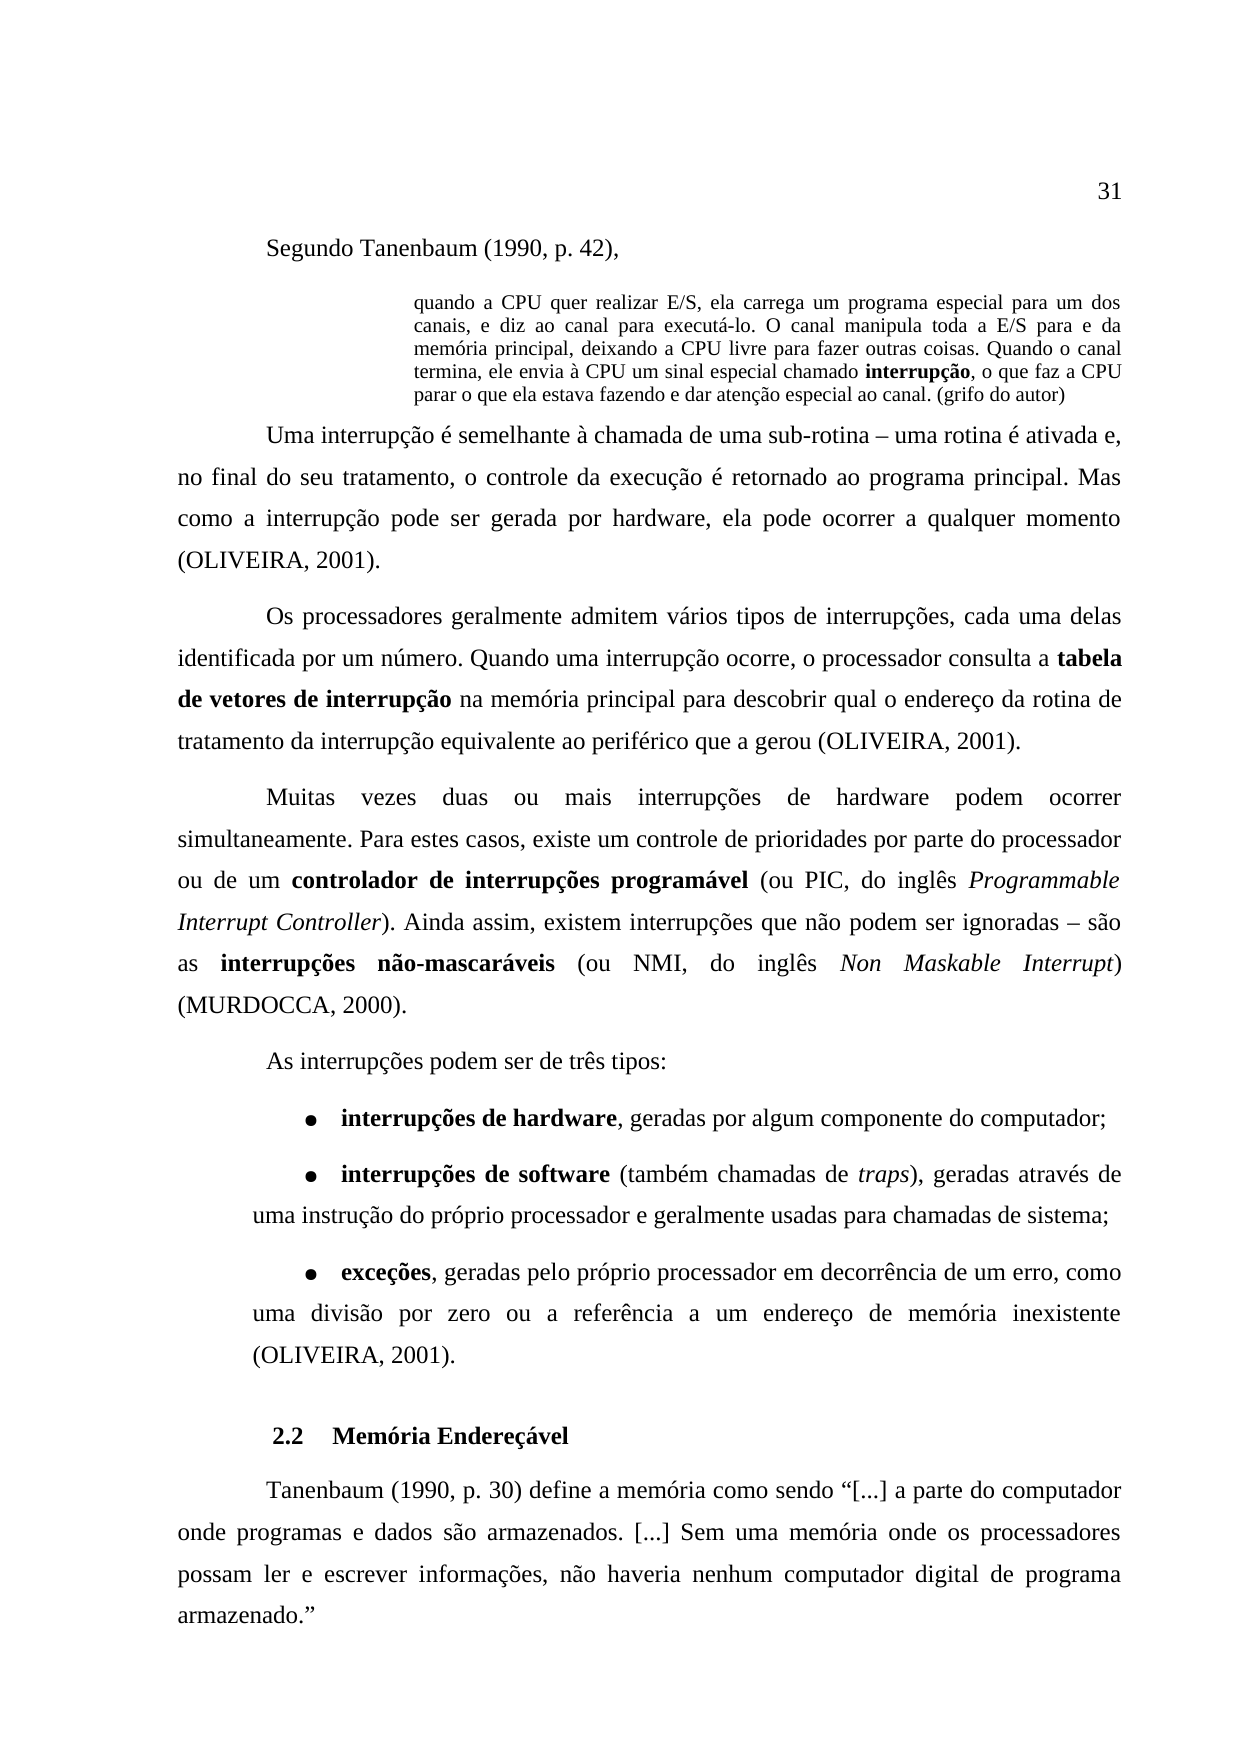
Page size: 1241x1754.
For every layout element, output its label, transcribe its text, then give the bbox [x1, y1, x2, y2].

text Segundo Tanenbaum (1990, p. 42), [177, 234, 1122, 262]
text quando a CPU quer realizar E/S, ela carrega um programa especial para um dos canais, e diz ao canal para executá-lo. O canal manipula toda a E/S para e da memória principal, deixando a CPU livre para fazer outras coisas. Quando o canal termina, ele envia à CPU um sinal especial chamado interrupção, o que faz a CPU parar o que ela estava fazendo e dar atenção especial ao canal. (grifo do autor) [413, 291, 1122, 406]
list exceções, geradas pelo próprio processador em decorrência de um erro, como uma divisão por zero ou a referência a um endereço de memória inexistente (OLIVEIRA, 2001). [215, 1258, 1122, 1369]
text Os processadores geralmente admitem vários tipos de interrupções, cada uma delas identificada por um número. Quando uma interrupção ocorre, o processador consulta a tabela de vetores de interrupção na memória principal para descobrir qual o endereço da rotina de tratamento da interrupção equivalente ao periférico que a gerou (OLIVEIRA, 2001). [177, 602, 1122, 754]
subtitle Memória Endereçável [177, 1422, 1122, 1450]
text Muitas vezes duas ou mais interrupções de hardware podem ocorrer simultaneamente. Para estes casos, existe um controle de prioridades por parte do processador ou de um controlador de interrupções programável (ou PIC, do inglês Programmable Interrupt Controller). Ainda assim, existem interrupções que não podem ser ignoradas – são as interrupções não-mascaráveis (ou NMI, do inglês Non Maskable Interrupt) (MURDOCCA, 2000). [177, 783, 1122, 1019]
text Tanenbaum (1990, p. 30) define a memória como sendo “[...] a parte do computador onde programas e dados são armazenados. [...] Sem uma memória onde os processadores possam ler e escrever informações, não haveria nenhum computador digital de programa armazenado.” [177, 1477, 1122, 1629]
text As interrupções podem ser de três tipos: [177, 1047, 1122, 1075]
text Uma interrupção é semelhante à chamada de uma sub-rotina – uma rotina é ativada e, no final do seu tratamento, o controle da execução é retornado ao programa principal. Mas como a interrupção pode ser gerada por hardware, ela pode ocorrer a qualquer momento (OLIVEIRA, 2001). [177, 421, 1122, 573]
list interrupções de hardware, geradas por algum componente do computador; [215, 1104, 1122, 1131]
list interrupções de software (também chamadas de traps), geradas através de uma instrução do próprio processador e geralmente usadas para chamadas de sistema; [215, 1160, 1122, 1229]
